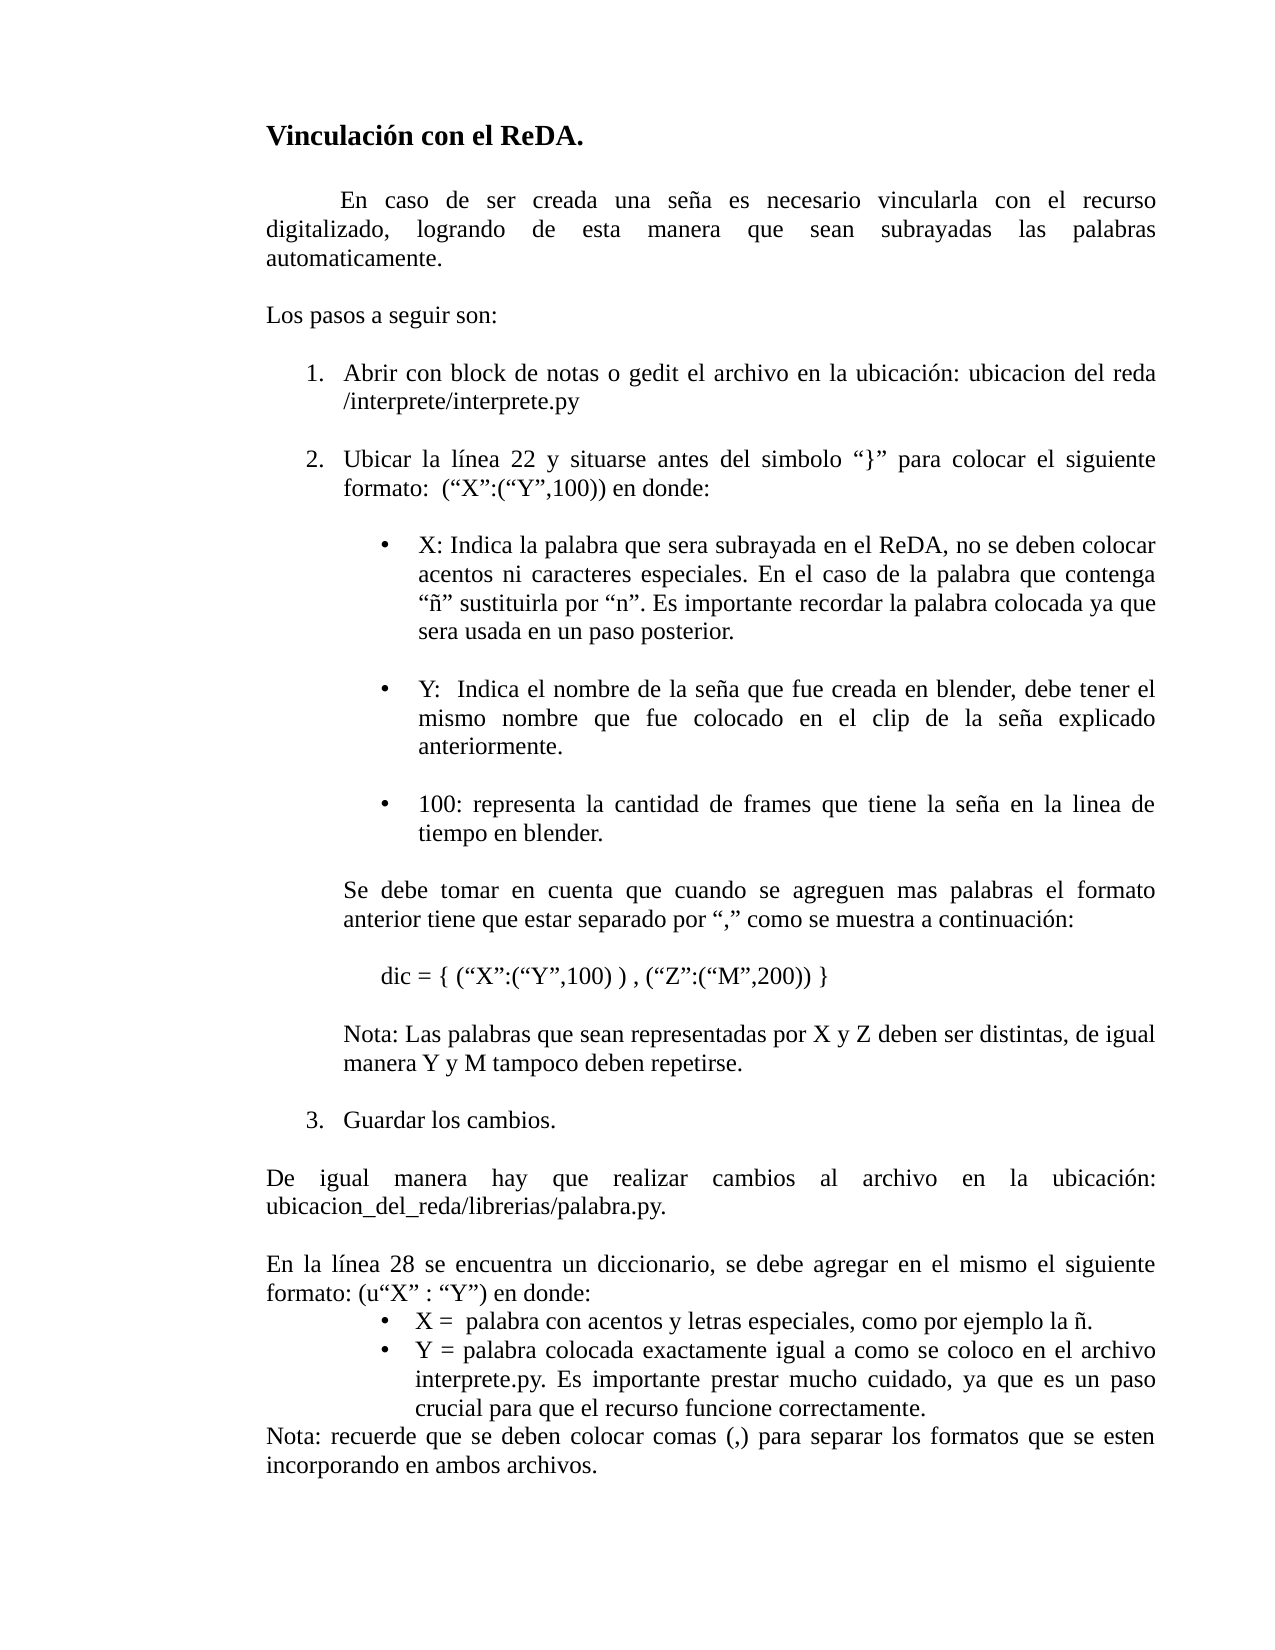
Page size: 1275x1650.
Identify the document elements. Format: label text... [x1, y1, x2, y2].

text En la línea 28 se encuentra un diccionario, se debe agregar en el mismo el siguiente formato: (u“X” : “Y”) en donde: [266, 1249, 1157, 1306]
text En caso de ser creada una seña es necesario vincularla con el recurso digitalizado, logrando de esta manera que sean subrayadas las palabras automaticamente. [266, 185, 1157, 271]
list X: Indica la palabra que sera subrayada en el ReDA, no se deben colocar acentos ni caracteres especiales. En el caso de la palabra que contenga “ñ” sustituirla por “n”. Es importante recordar la palabra colocada ya que sera usada en un paso posterior. [381, 530, 1157, 645]
list Nota: Las palabras que sean representadas por X y Z deben ser distintas, de igual manera Y y M tampoco deben repetirse. [306, 1019, 1157, 1076]
list 100: representa la cantidad de frames que tiene la seña en la linea de tiempo en blender. [381, 789, 1157, 846]
text De igual manera hay que realizar cambios al archivo en la ubicación: ubicacion_del_reda/librerias/palabra.py. [266, 1163, 1157, 1220]
list X = palabra con acentos y letras especiales, como por ejemplo la ñ. [381, 1306, 1157, 1335]
list Y: Indica el nombre de la seña que fue creada en blender, debe tener el mismo nombre que fue colocado en el clip de la seña explicado anteriormente. [381, 674, 1157, 760]
list Se debe tomar en cuenta que cuando se agreguen mas palabras el formato anterior tiene que estar separado por “,” como se muestra a continuación: [306, 875, 1157, 933]
list Y = palabra colocada exactamente igual a como se coloco en el archivo interprete.py. Es importante prestar mucho cuidado, ya que es un paso crucial para que el recurso funcione correctamente. [381, 1335, 1157, 1421]
text Nota: recuerde que se deben colocar comas (,) para separar los formatos que se esten incorporando en ambos archivos. [266, 1421, 1157, 1479]
text Los pasos a seguir son: [118, 300, 1157, 329]
list Guardar los cambios. [306, 1105, 1157, 1134]
list Abrir con block de notas o gedit el archivo en la ubicación: ubicacion del reda /interprete/interprete.py [306, 358, 1157, 415]
text Vinculación con el ReDA. [118, 118, 1157, 152]
list dic = { (“X”:(“Y”,100) ) , (“Z”:(“M”,200)) } [343, 961, 1157, 990]
list Ubicar la línea 22 y situarse antes del simbolo “}” para colocar el siguiente formato: (“X”:(“Y”,100)) en donde: [306, 444, 1157, 501]
